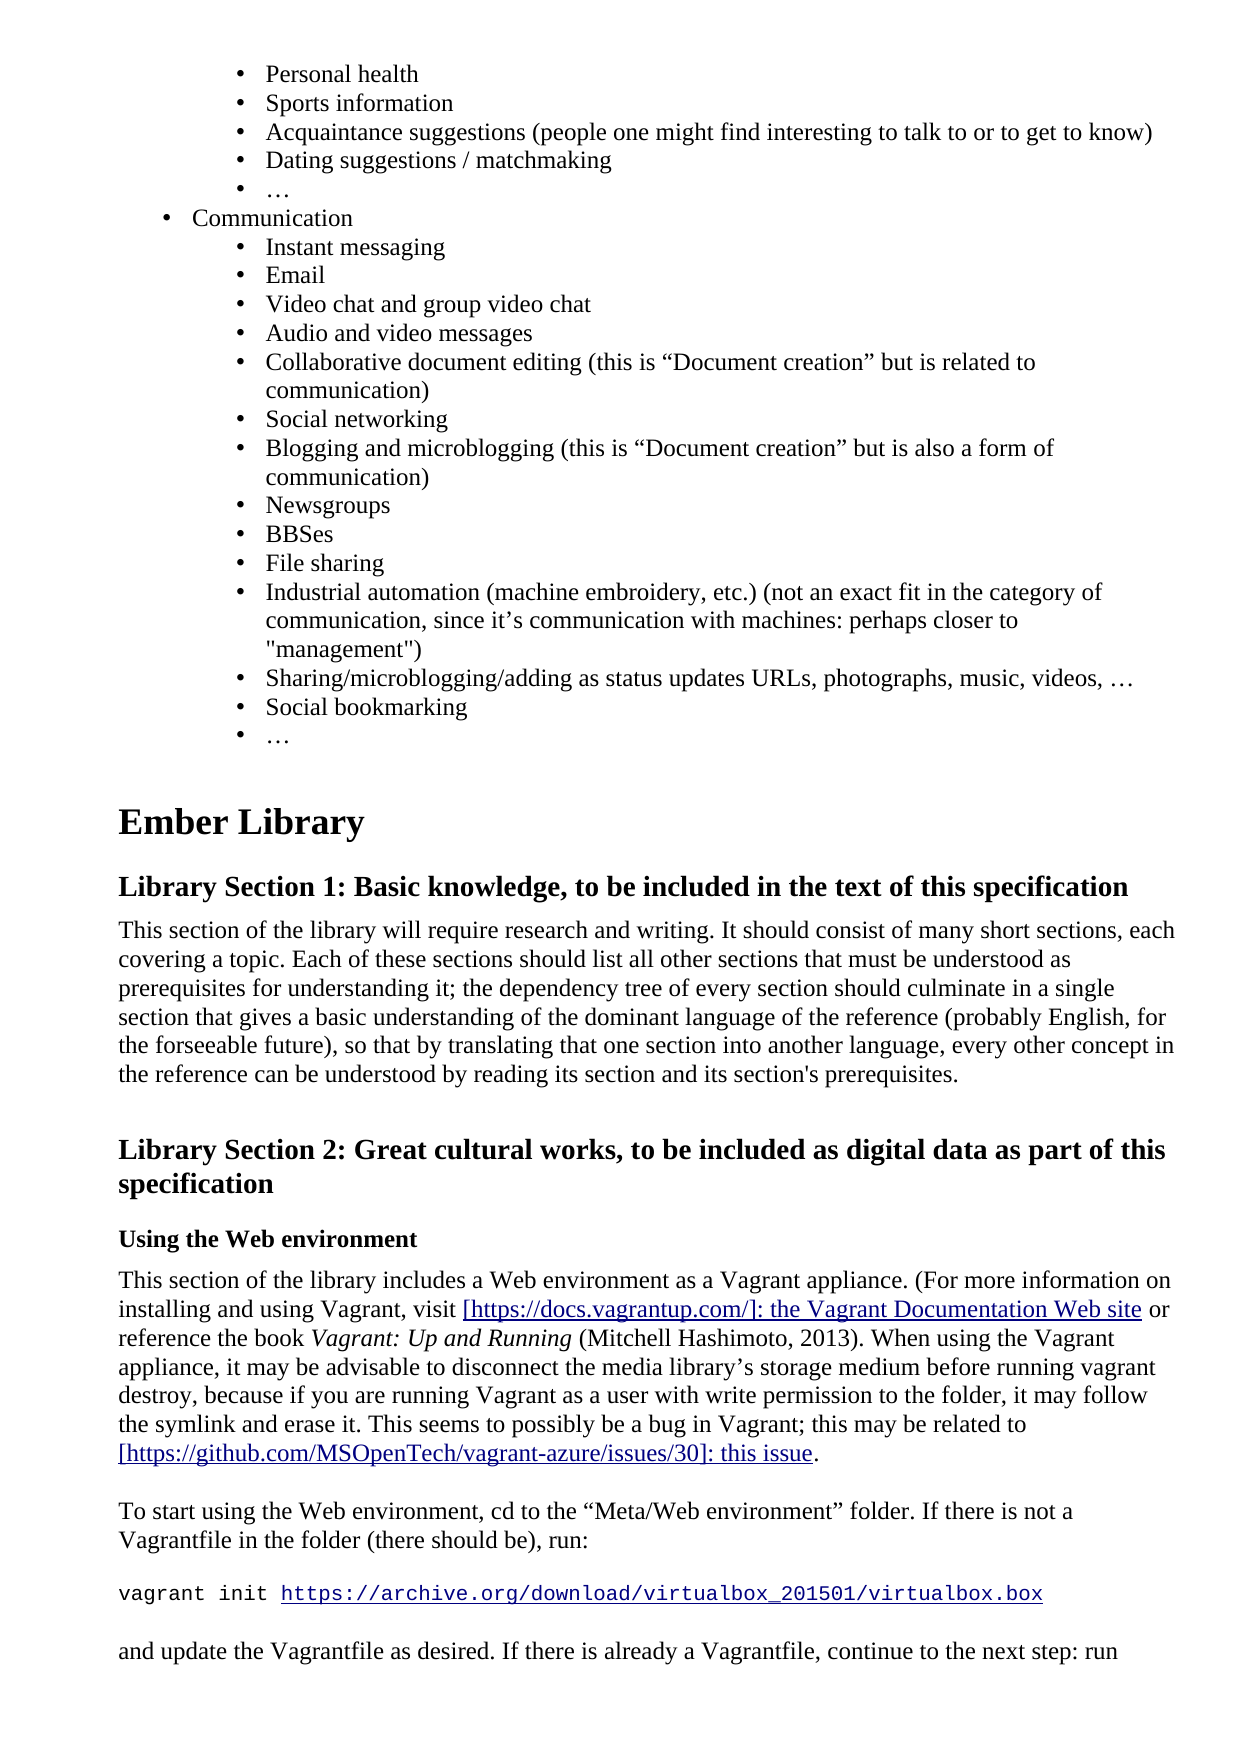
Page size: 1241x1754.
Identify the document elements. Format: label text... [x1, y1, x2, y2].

list Collaborative document editing (this is “Document creation” but is related to communication) [236, 347, 1181, 404]
list Blogging and microblogging (this is “Document creation” but is also a form of communication) [236, 433, 1181, 490]
subtitle Using the Web environment [118, 1224, 1181, 1253]
subtitle Ember Library [118, 799, 1181, 842]
list Sports information [236, 88, 1181, 117]
list File sharing [236, 548, 1181, 577]
list … [236, 174, 1181, 203]
list Email [236, 260, 1181, 289]
list … [236, 720, 1181, 749]
list Personal health [236, 59, 1181, 88]
list Audio and video messages [236, 318, 1181, 347]
text This section of the library includes a Web environment as a Vagrant appliance. (For more information on installing and using Vagrant, visit [https://docs.vagrantup.com/]: the Vagrant Documentation Web site or reference the book Vagrant: Up and Running (Mitchell Hashimoto, 2013). When using the Vagrant appliance, it may be advisable to disconnect the media library’s storage medium before running vagrant destroy, because if you are running Vagrant as a user with write permission to the folder, it may follow the symlink and erase it. This seems to possibly be a bug in Vagrant; this may be related to [https://github.com/MSOpenTech/vagrant-azure/issues/30]: this issue. [118, 1266, 1181, 1467]
subtitle Library Section 1: Basic knowledge, to be included in the text of this specification [118, 869, 1181, 903]
list Instant messaging [236, 232, 1181, 260]
list Sharing/microblogging/adding as status updates URLs, photographs, music, videos, … [236, 663, 1181, 692]
list Social bookmarking [236, 692, 1181, 720]
list Dating suggestions / matchmaking [236, 145, 1181, 174]
text and update the Vagrantfile as desired. If there is already a Vagrantfile, continue to the next step: run [118, 1636, 1181, 1665]
text vagrant init https://archive.org/download/virtualbox_201501/virtualbox.box [118, 1583, 1181, 1607]
text To start using the Web environment, cd to the “Meta/Web environment” folder. If there is not a Vagrantfile in the folder (there should be), run: [118, 1496, 1181, 1554]
list Newsgroups [236, 490, 1181, 519]
list BBSes [236, 519, 1181, 548]
list Social networking [236, 404, 1181, 433]
list Video chat and group video chat [236, 289, 1181, 318]
text This section of the library will require research and writing. It should consist of many short sections, each covering a topic. Each of these sections should list all other sections that must be understood as prerequisites for understanding it; the dependency tree of every section should culminate in a single section that gives a basic understanding of the dominant language of the reference (probably English, for the forseeable future), so that by translating that one section into another language, every other concept in the reference can be understood by reading its section and its section's prerequisites. [118, 916, 1181, 1088]
list Industrial automation (machine embroidery, etc.) (not an exact fit in the category of communication, since it’s communication with machines: perhaps closer to "management") [236, 577, 1181, 663]
list Acquaintance suggestions (people one might find interesting to talk to or to get to know) [236, 117, 1181, 145]
subtitle Library Section 2: Great cultural works, to be included as digital data as part of this specification [118, 1132, 1181, 1199]
list Communication [162, 203, 1181, 232]
